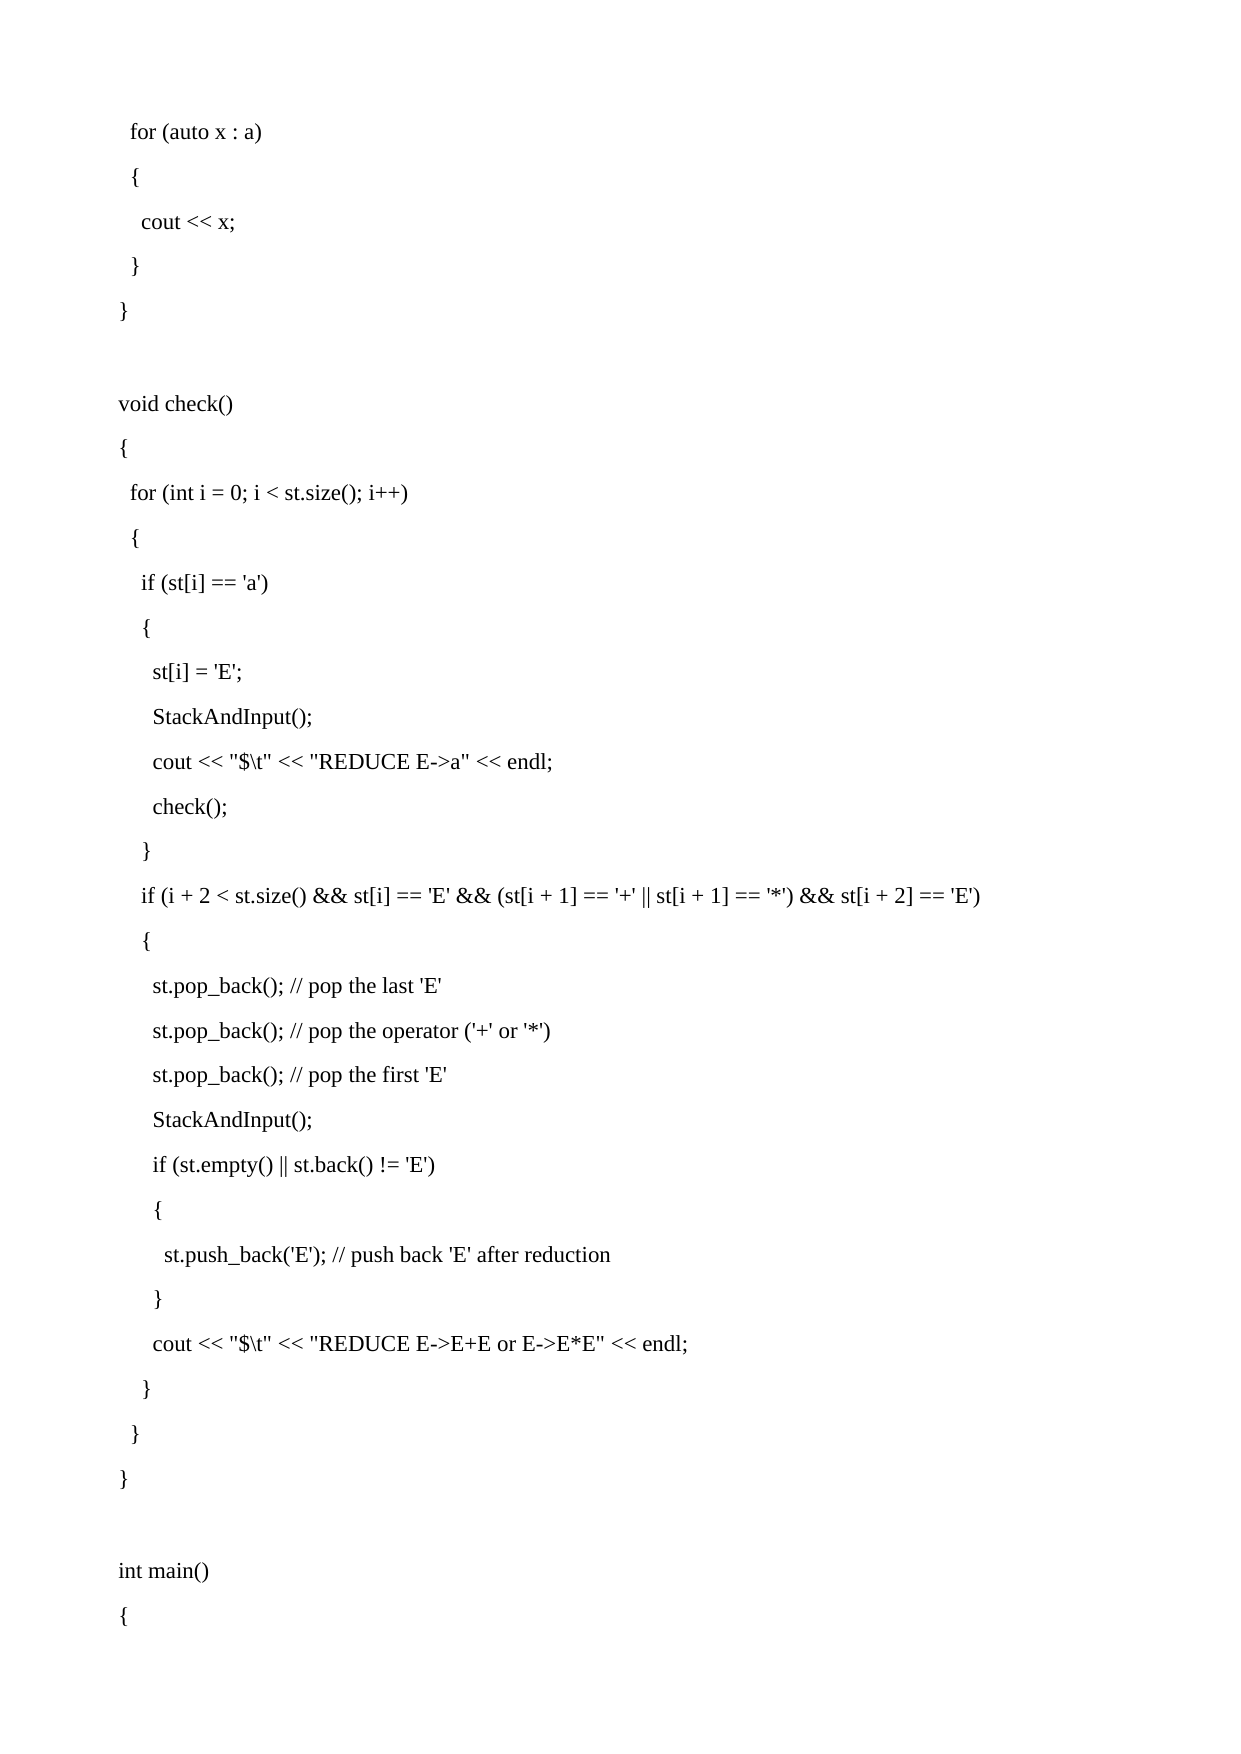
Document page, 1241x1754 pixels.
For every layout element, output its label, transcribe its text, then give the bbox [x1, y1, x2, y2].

text void check() [118, 390, 1122, 416]
text { [118, 163, 1122, 189]
text } [118, 1465, 1122, 1491]
text cout << "$\t" << "REDUCE E->E+E or E->E*E" << endl; [118, 1330, 1122, 1357]
text if (st.empty() || st.back() != 'E') [118, 1151, 1122, 1177]
text } [118, 838, 1122, 864]
text } [118, 1286, 1122, 1312]
text st.push_back('E'); // push back 'E' after reduction [118, 1241, 1122, 1267]
text } [118, 297, 1122, 324]
text { [118, 1196, 1122, 1222]
text for (auto x : a) [118, 118, 1122, 144]
text } [118, 1420, 1122, 1446]
text } [118, 252, 1122, 279]
text { [118, 614, 1122, 640]
text cout << x; [118, 208, 1122, 234]
text { [118, 1602, 1122, 1628]
text { [118, 434, 1122, 461]
text check(); [118, 793, 1122, 819]
text if (st[i] == 'a') [118, 569, 1122, 595]
text { [118, 927, 1122, 953]
text st[i] = 'E'; [118, 658, 1122, 685]
text st.pop_back(); // pop the first 'E' [118, 1062, 1122, 1088]
text st.pop_back(); // pop the last 'E' [118, 972, 1122, 998]
text st.pop_back(); // pop the operator ('+' or '*') [118, 1017, 1122, 1043]
text } [118, 1375, 1122, 1401]
text if (i + 2 < st.size() && st[i] == 'E' && (st[i + 1] == '+' || st[i + 1] == '*') && st[i + 2] == 'E') [118, 882, 1122, 909]
text for (int i = 0; i < st.size(); i++) [118, 479, 1122, 506]
text StackAndInput(); [118, 703, 1122, 729]
text StackAndInput(); [118, 1106, 1122, 1133]
text cout << "$\t" << "REDUCE E->a" << endl; [118, 748, 1122, 774]
text int main() [118, 1557, 1122, 1583]
text { [118, 524, 1122, 550]
